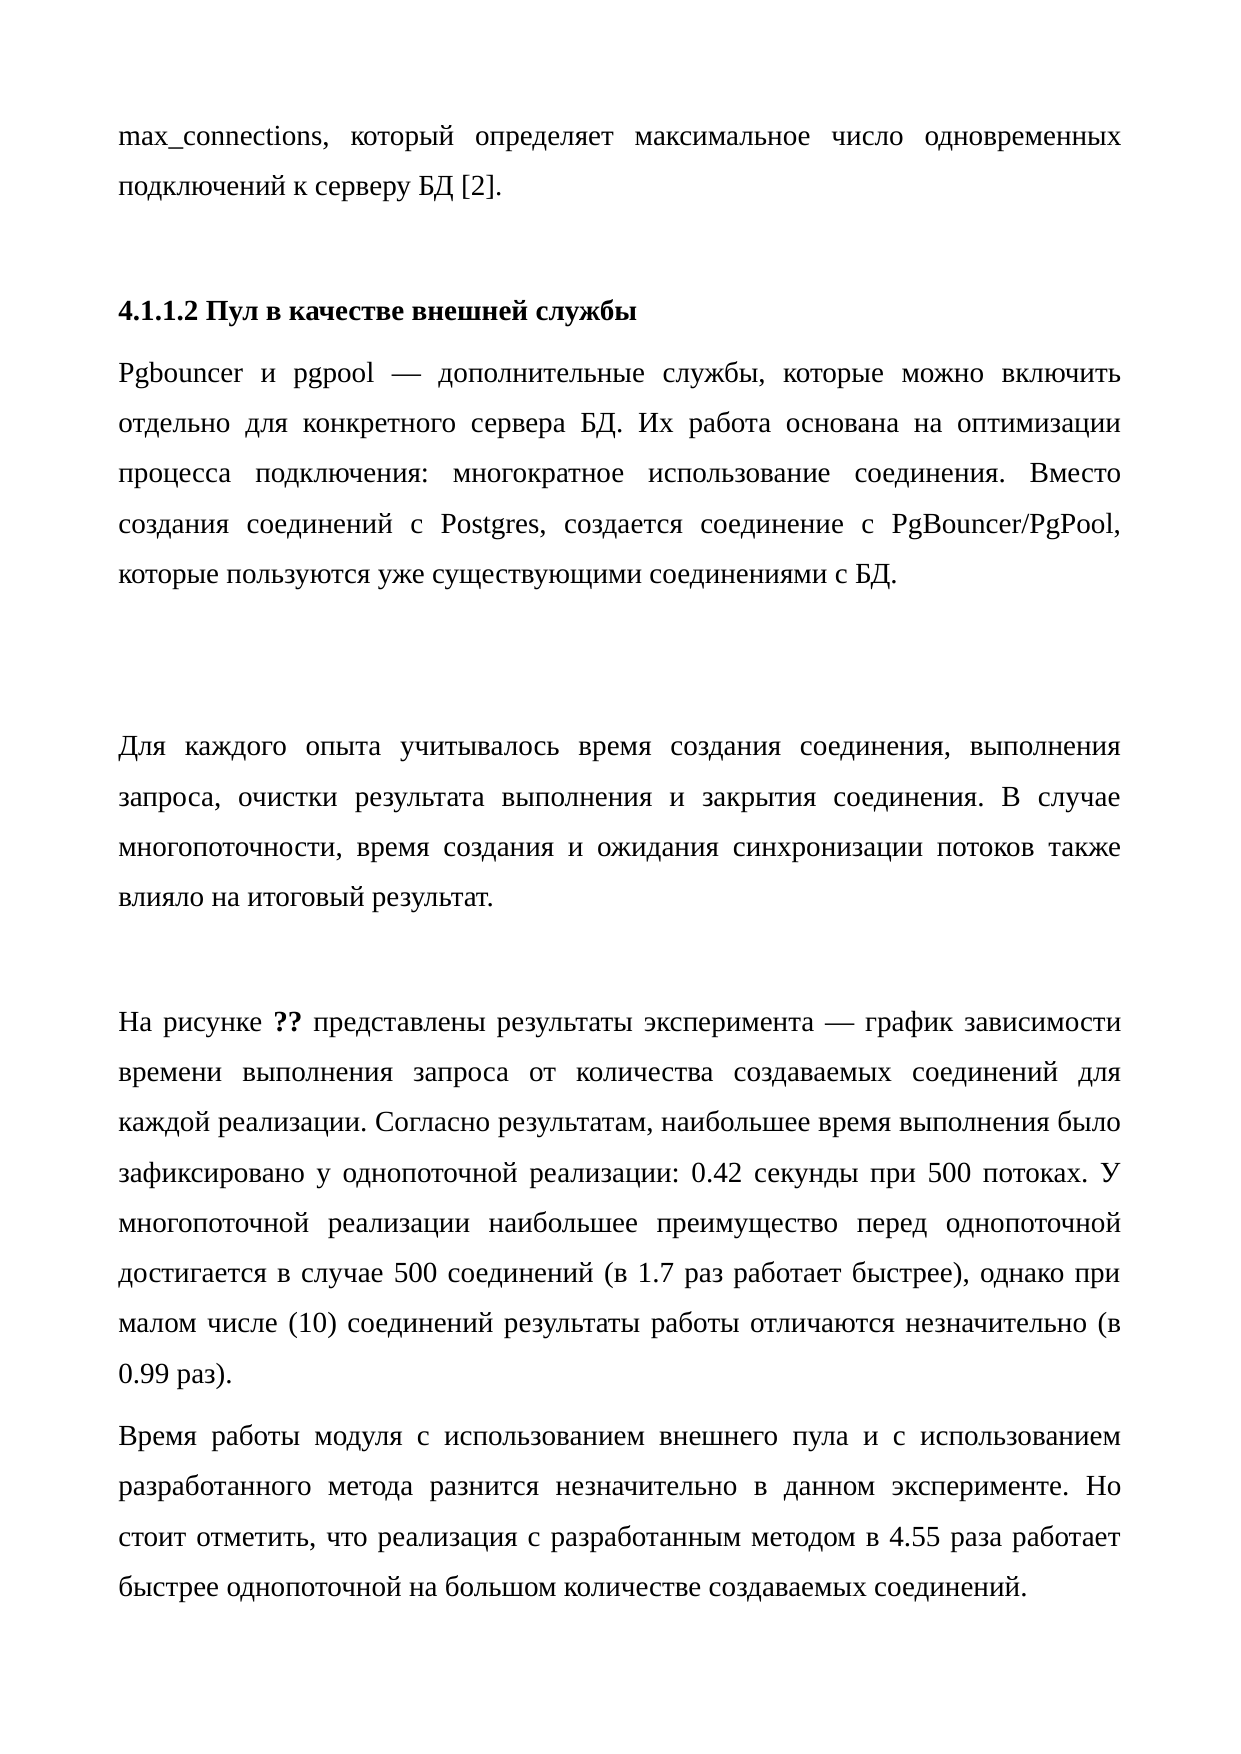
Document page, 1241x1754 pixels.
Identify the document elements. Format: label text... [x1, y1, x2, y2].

text На рисунке ?? представлены результаты эксперимента — график зависимости времени выполнения запроса от количества создаваемых соединений для каждой реализации. Согласно результатам, наибольшее время выполнения было зафиксировано у однопоточной реализации: 0.42 секунды при 500 потоках. У многопоточной реализации наибольшее преимущество перед однопоточной достигается в случае 500 соединений (в 1.7 раз работает быстрее), однако при малом числе (10) соединений результаты работы отличаются незначительно (в 0.99 раз). [118, 1004, 1122, 1389]
text Для каждого опыта учитывалось время создания соединения, выполнения запроса, очистки результата выполнения и закрытия соединения. В случае многопоточности, время создания и ожидания синхронизации потоков также влияло на итоговый результат. [118, 728, 1122, 913]
text Время работы модуля с использованием внешнего пула и с использованием разработанного метода разнится незначительно в данном эксперименте. Но стоит отметить, что реализация с разработанным методом в 4.55 раза работает быстрее однопоточной на большом количестве создаваемых соединений. [118, 1418, 1122, 1603]
text 4.1.1.2 Пул в качестве внешней службы [118, 293, 1122, 326]
text max_connections, который определяет максимальное число одновременных подключений к серверу БД [2]. [118, 118, 1122, 202]
text Pgbouncer и pgpool — дополнительные службы, которые можно включить отдельно для конкретного сервера БД. Их работа основана на оптимизации процесса подключения: многократное использование соединения. Вместо создания соединений с Postgres, создается соединение с PgBouncer/PgPool, которые пользуются уже существующими соединениями с БД. [118, 355, 1122, 590]
